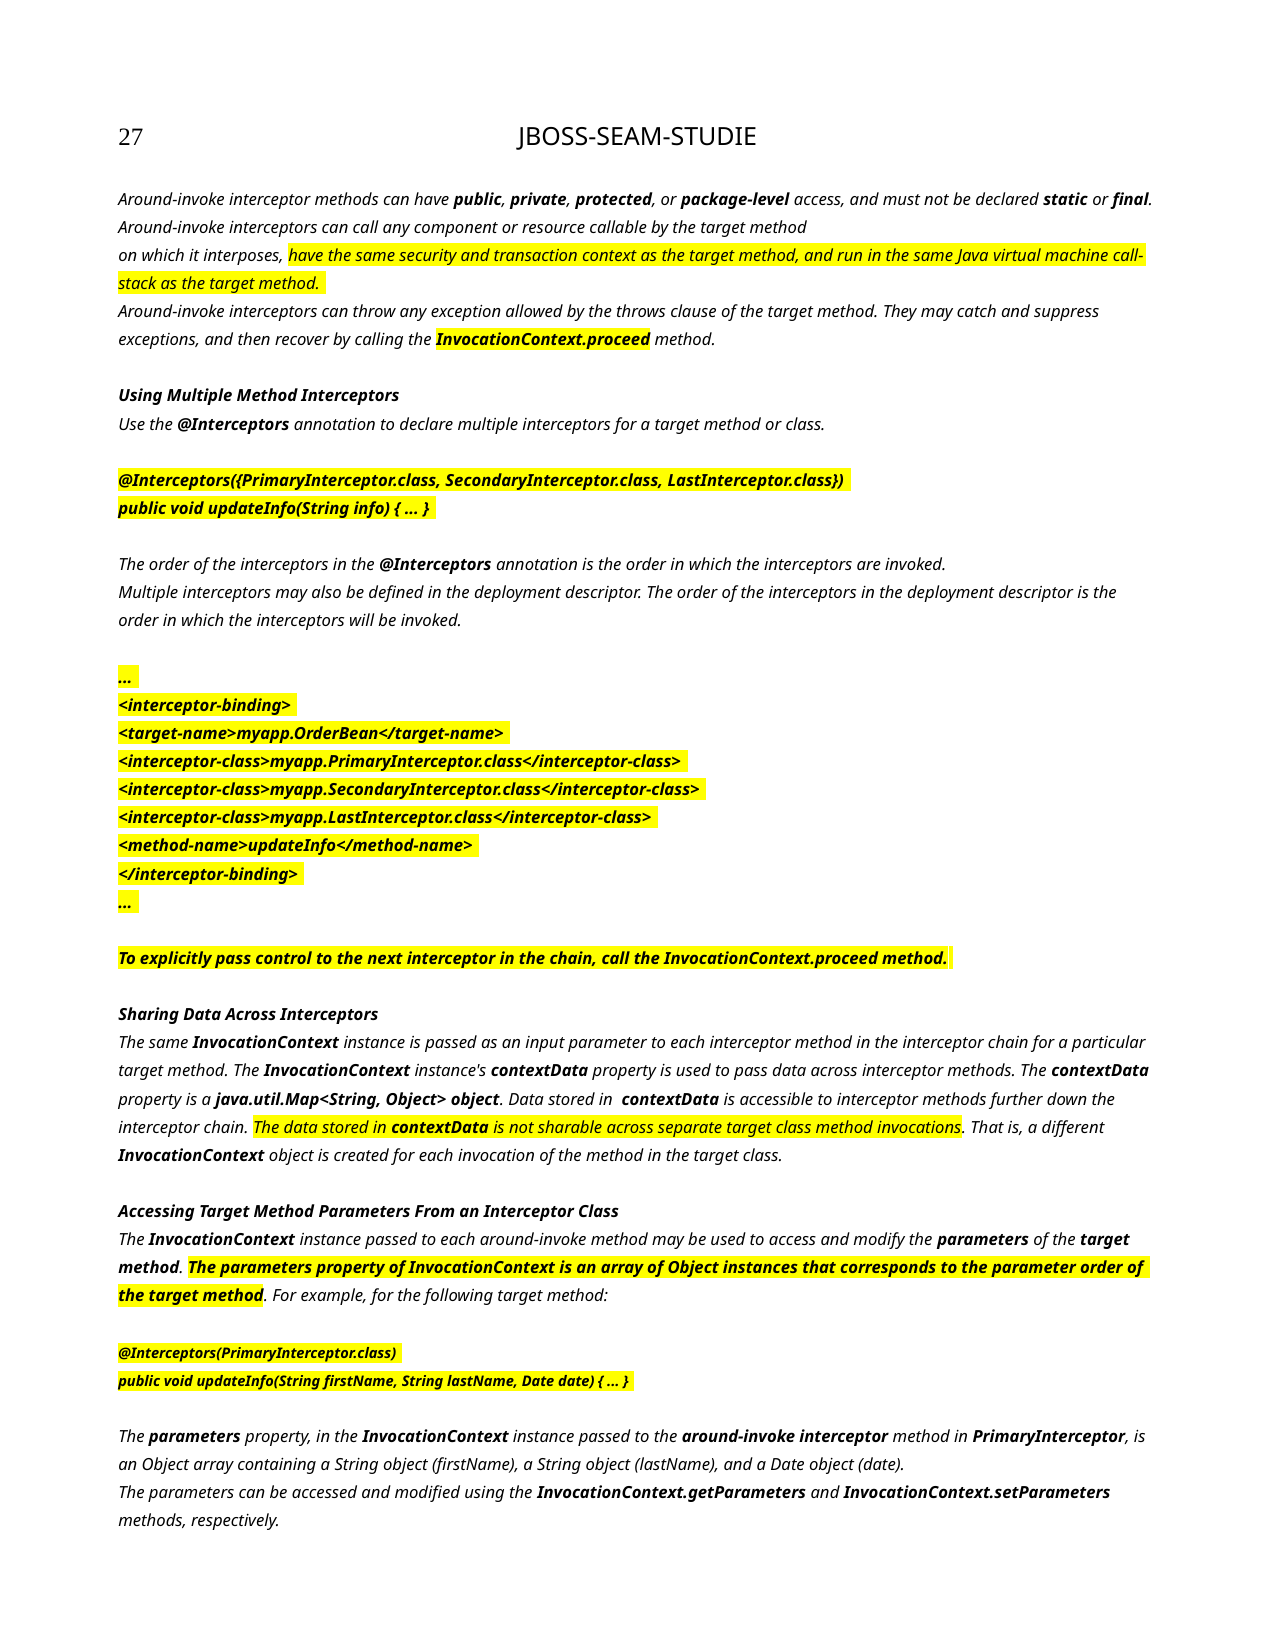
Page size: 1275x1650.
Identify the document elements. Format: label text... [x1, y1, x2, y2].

text To explicitly pass control to the next interceptor in the chain, call the InvocationContext.proceed method. [118, 941, 1157, 969]
text <interceptor-class>myapp.LastInterceptor.class</interceptor-class> [118, 800, 1157, 828]
text The order of the interceptors in the @Interceptors annotation is the order in which the interceptors are invoked. [118, 547, 1157, 575]
text Sharing Data Across Interceptors [118, 997, 1157, 1025]
text <target-name>myapp.OrderBean</target-name> [118, 716, 1157, 744]
text ... [118, 885, 1157, 913]
text </interceptor-binding> [118, 857, 1157, 885]
text The parameters can be accessed and modified using the InvocationContext.getParameters and InvocationContext.setParameters methods, respectively. [118, 1475, 1157, 1532]
text ... [118, 660, 1157, 688]
text <interceptor-binding> [118, 688, 1157, 716]
text Around-invoke interceptor methods can have public, private, protected, or package-level access, and must not be declared static or final. Around-invoke interceptors can call any component or resource callable by the target method [118, 182, 1157, 238]
text <interceptor-class>myapp.SecondaryInterceptor.class</interceptor-class> [118, 772, 1157, 800]
text The InvocationContext instance passed to each around-invoke method may be used to access and modify the parameters of the target method. The parameters property of InvocationContext is an array of Object instances that corresponds to the parameter order of the target method. For example, for the following target method: [118, 1222, 1157, 1307]
text public void updateInfo(String firstName, String lastName, Date date) { ... } [118, 1363, 1157, 1391]
text Around-invoke interceptors can throw any exception allowed by the throws clause of the target method. They may catch and suppress exceptions, and then recover by calling the InvocationContext.proceed method. [118, 294, 1157, 350]
text @Interceptors(PrimaryInterceptor.class) [118, 1335, 1157, 1363]
text Use the @Interceptors annotation to declare multiple interceptors for a target method or class. [118, 407, 1157, 435]
text <interceptor-class>myapp.PrimaryInterceptor.class</interceptor-class> [118, 744, 1157, 772]
text Multiple interceptors may also be defined in the deployment descriptor. The order of the interceptors in the deployment descriptor is the order in which the interceptors will be invoked. [118, 575, 1157, 632]
text <method-name>updateInfo</method-name> [118, 828, 1157, 857]
text on which it interposes, have the same security and transaction context as the target method, and run in the same Java virtual machine call-stack as the target method. [118, 238, 1157, 294]
text public void updateInfo(String info) { ... } [118, 491, 1157, 519]
text The same InvocationContext instance is passed as an input parameter to each interceptor method in the interceptor chain for a particular target method. The InvocationContext instance's contextData property is used to pass data across interceptor methods. The contextData property is a java.util.Map<String, Object> object. Data stored in contextData is accessible to interceptor methods further down the interceptor chain. The data stored in contextData is not sharable across separate target class method invocations. That is, a different InvocationContext object is created for each invocation of the method in the target class. [118, 1025, 1157, 1166]
text The parameters property, in the InvocationContext instance passed to the around-invoke interceptor method in PrimaryInterceptor, is an Object array containing a String object (firstName), a String object (lastName), and a Date object (date). [118, 1419, 1157, 1475]
text Using Multiple Method Interceptors [118, 378, 1157, 407]
text Accessing Target Method Parameters From an Interceptor Class [118, 1194, 1157, 1222]
text @Interceptors({PrimaryInterceptor.class, SecondaryInterceptor.class, LastInterceptor.class}) [118, 463, 1157, 491]
